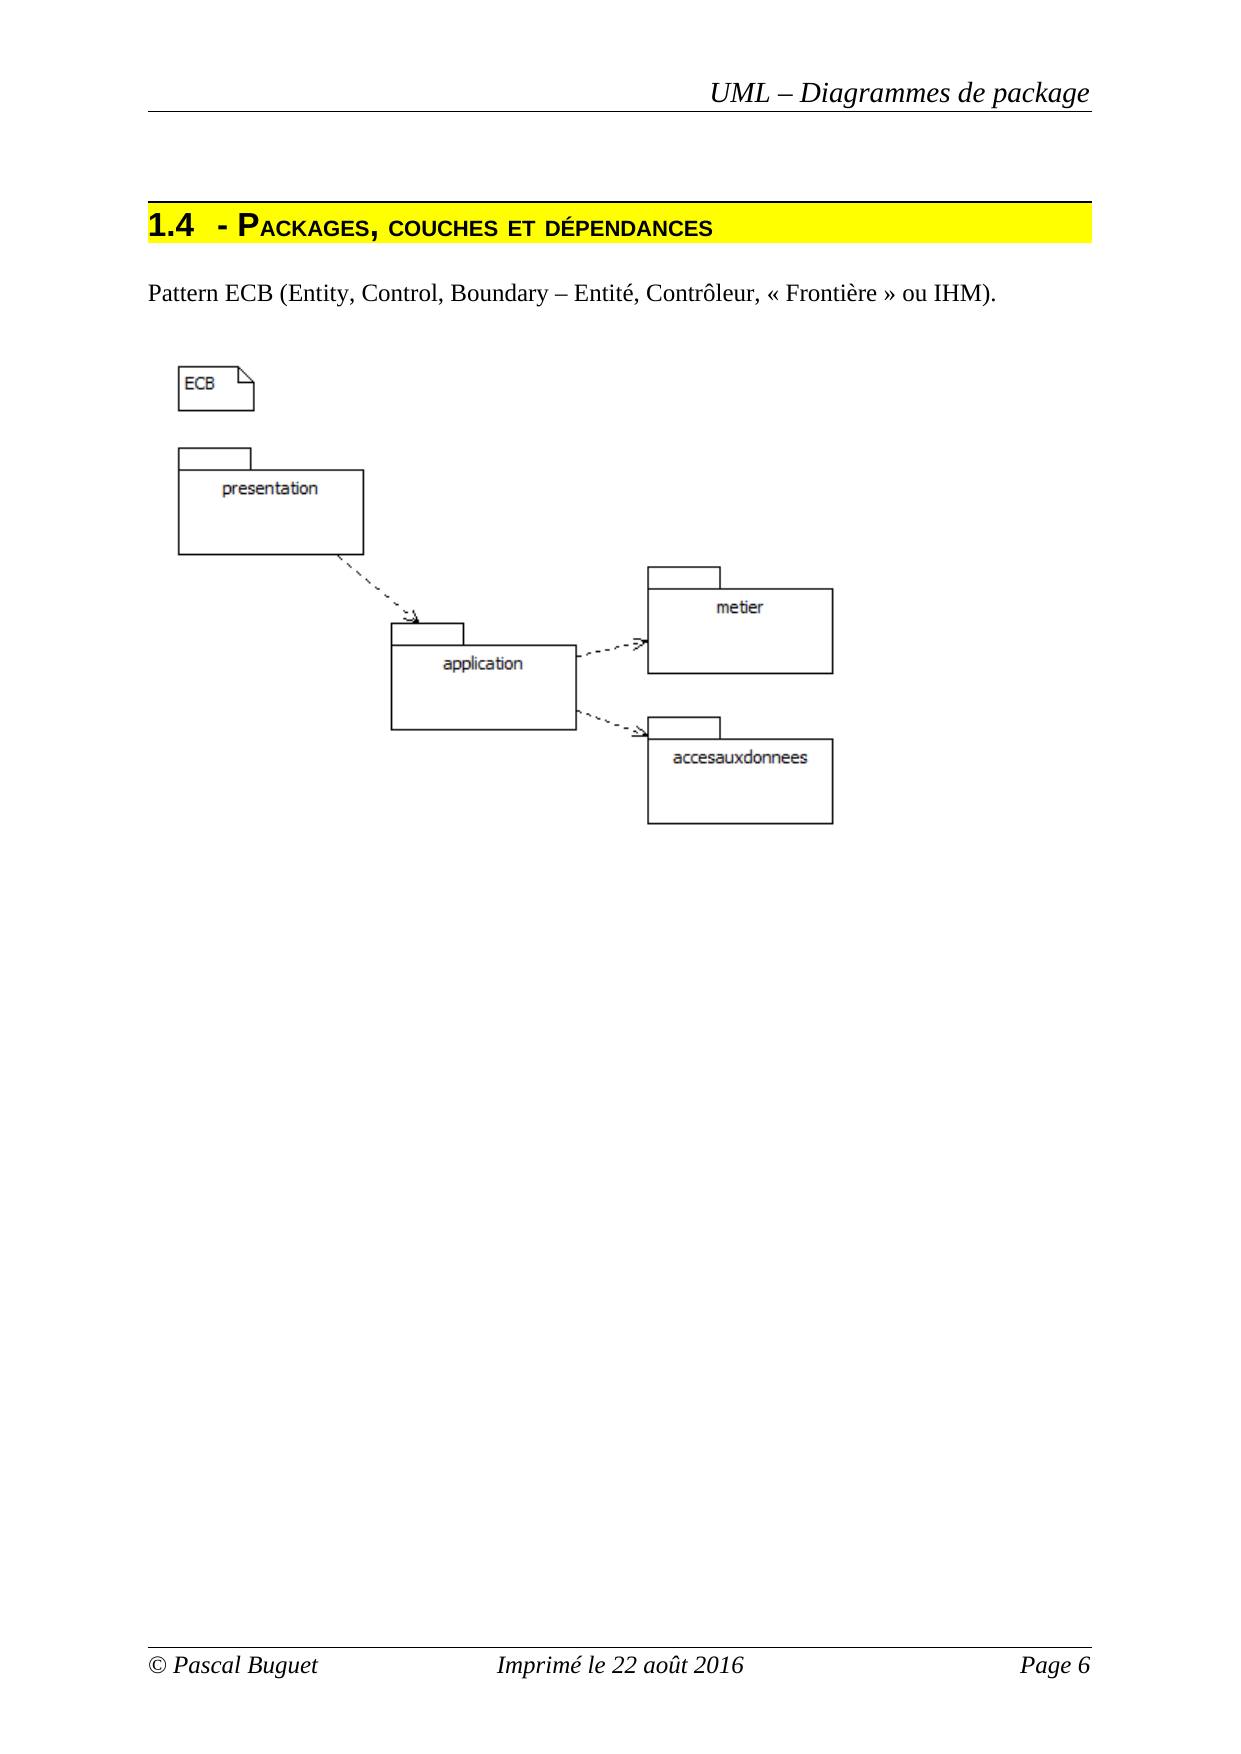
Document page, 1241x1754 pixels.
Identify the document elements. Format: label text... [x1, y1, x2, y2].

picture [147, 335, 865, 856]
subtitle - Packages, couches et dépendances [148, 203, 1092, 243]
text Pattern ECB (Entity, Control, Boundary – Entité, Contrôleur, « Frontière » ou IHM). [148, 278, 1092, 307]
